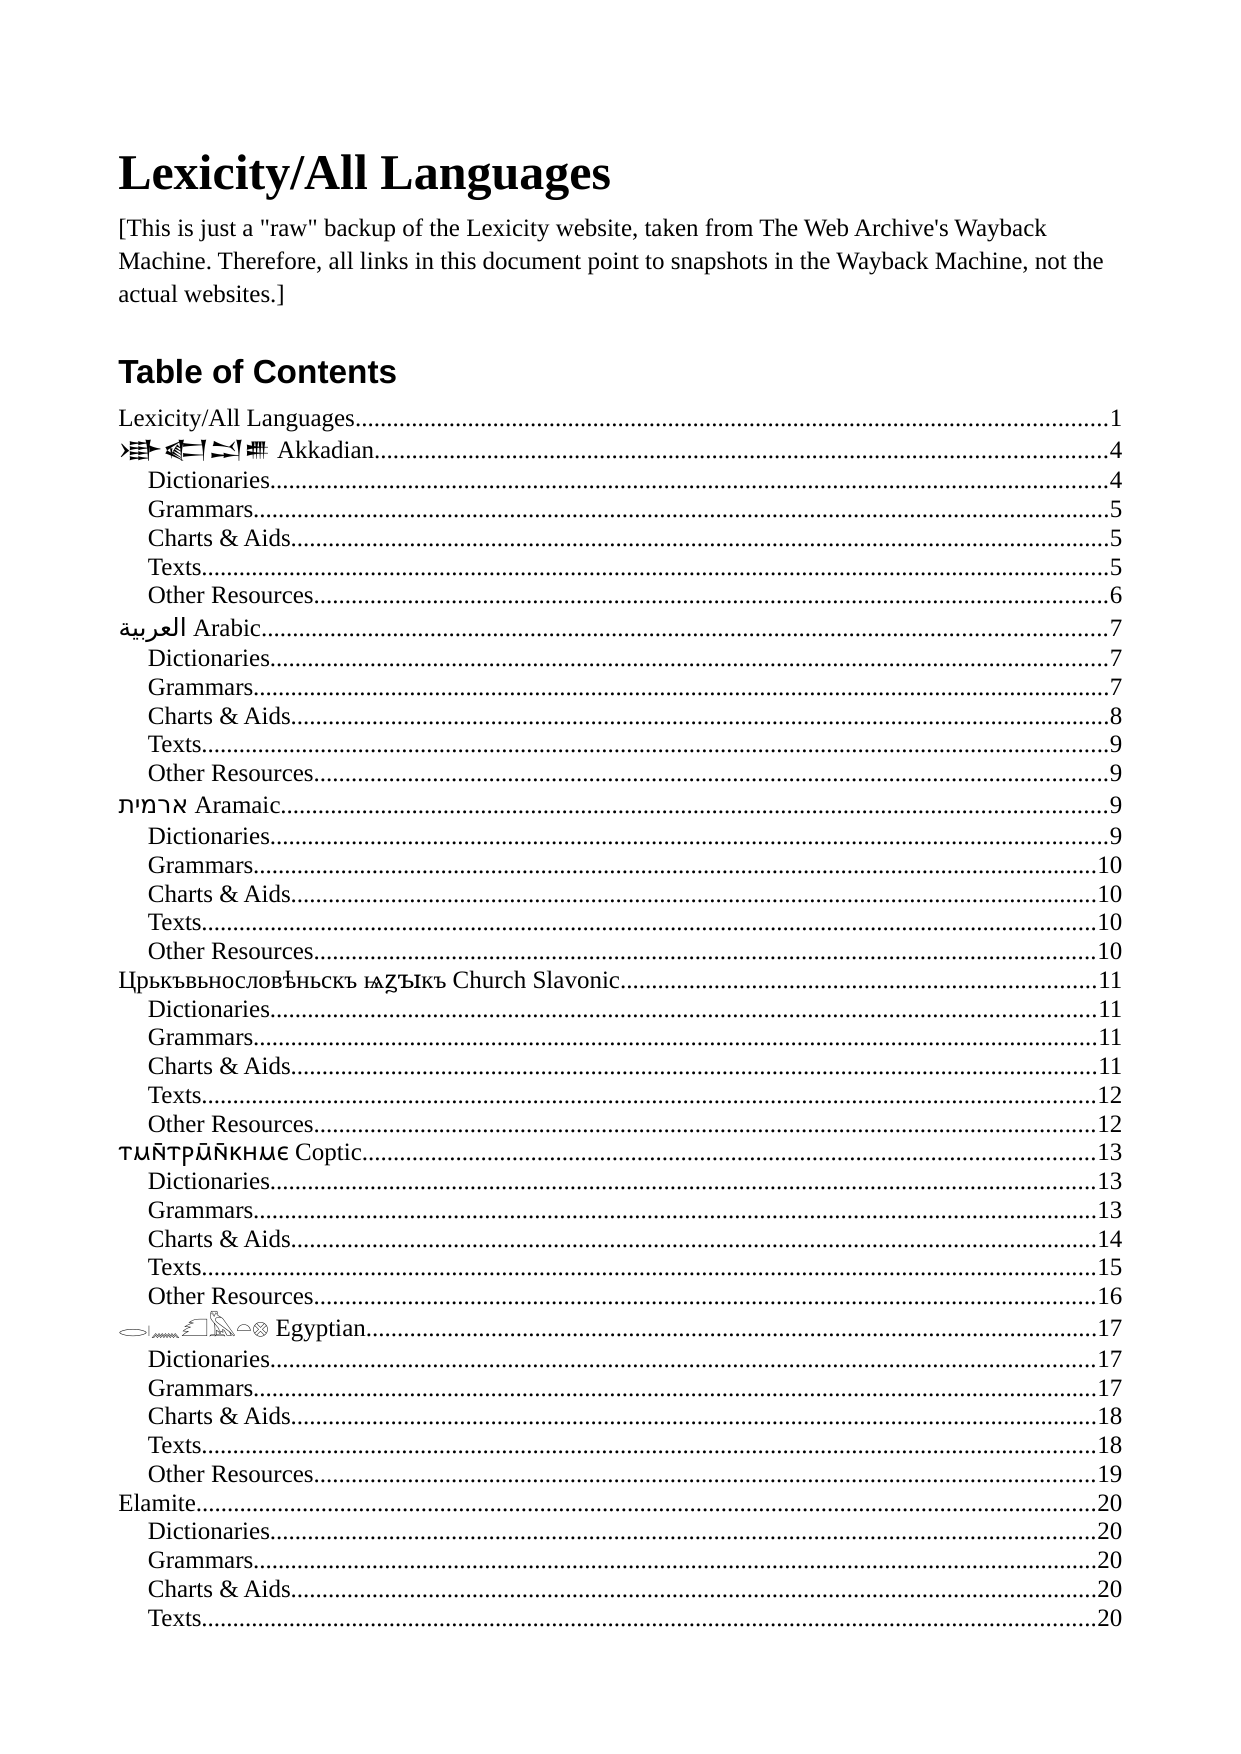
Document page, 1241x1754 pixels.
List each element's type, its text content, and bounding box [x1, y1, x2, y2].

text 𓂋𓏺𓈖𓆎𓅓𓏏𓊖 Egyptian 17 [118, 1310, 1122, 1344]
text Dictionaries 13 [148, 1166, 1122, 1195]
text ארמית Aramaic 9 [118, 787, 1122, 821]
text Texts 5 [148, 552, 1122, 581]
text Grammars 10 [148, 850, 1122, 879]
text Other Resources 9 [148, 758, 1122, 787]
text العربية Arabic 7 [118, 609, 1122, 643]
text ⲧⲙⲛ̄ⲧⲣⲙ̄ⲛ̄ⲕⲏⲙⲉ Coptic 13 [118, 1137, 1122, 1166]
text Charts & Aids 14 [148, 1224, 1122, 1252]
text Texts 10 [148, 907, 1122, 936]
text Charts & Aids 10 [148, 879, 1122, 907]
text Other Resources 16 [148, 1281, 1122, 1310]
text Other Resources 12 [148, 1109, 1122, 1137]
text Dictionaries 4 [148, 466, 1122, 494]
text Other Resources 19 [148, 1459, 1122, 1488]
text Texts 20 [148, 1603, 1122, 1631]
text Charts & Aids 11 [148, 1051, 1122, 1080]
text Charts & Aids 5 [148, 523, 1122, 552]
text Texts 15 [148, 1252, 1122, 1281]
text Dictionaries 7 [148, 643, 1122, 672]
text Dictionaries 17 [148, 1344, 1122, 1373]
text Texts 9 [148, 729, 1122, 758]
text Lexicity/All Languages 1 [118, 403, 1122, 431]
text Charts & Aids 8 [148, 701, 1122, 729]
text Dictionaries 11 [148, 994, 1122, 1022]
subtitle Table of Contents [118, 352, 1122, 390]
text Grammars 5 [148, 494, 1122, 523]
text Grammars 17 [148, 1373, 1122, 1401]
text [This is just a "raw" backup of the Lexicity website, taken from The Web Archive's Wayback Machine. Therefore, all links in this document point to snapshots in the Wayback Machine, not the actual websites.] [118, 213, 1122, 308]
text Црькъвьнословѣньскъ ѩꙁꙑкъ Church Slavonic 11 [118, 965, 1122, 994]
text Elamite 20 [118, 1488, 1122, 1516]
text 𒀝𒅗𒁺𒌑 Akkadian 4 [118, 431, 1122, 466]
text Grammars 13 [148, 1195, 1122, 1224]
text Other Resources 6 [148, 581, 1122, 609]
text Other Resources 10 [148, 936, 1122, 965]
text Texts 12 [148, 1080, 1122, 1109]
subtitle Lexicity/All Languages [118, 143, 1122, 201]
text Charts & Aids 20 [148, 1574, 1122, 1603]
text Grammars 7 [148, 672, 1122, 701]
text Dictionaries 20 [148, 1516, 1122, 1545]
text Grammars 20 [148, 1545, 1122, 1574]
text Charts & Aids 18 [148, 1401, 1122, 1430]
text Dictionaries 9 [148, 821, 1122, 850]
text Grammars 11 [148, 1022, 1122, 1051]
text Texts 18 [148, 1430, 1122, 1459]
